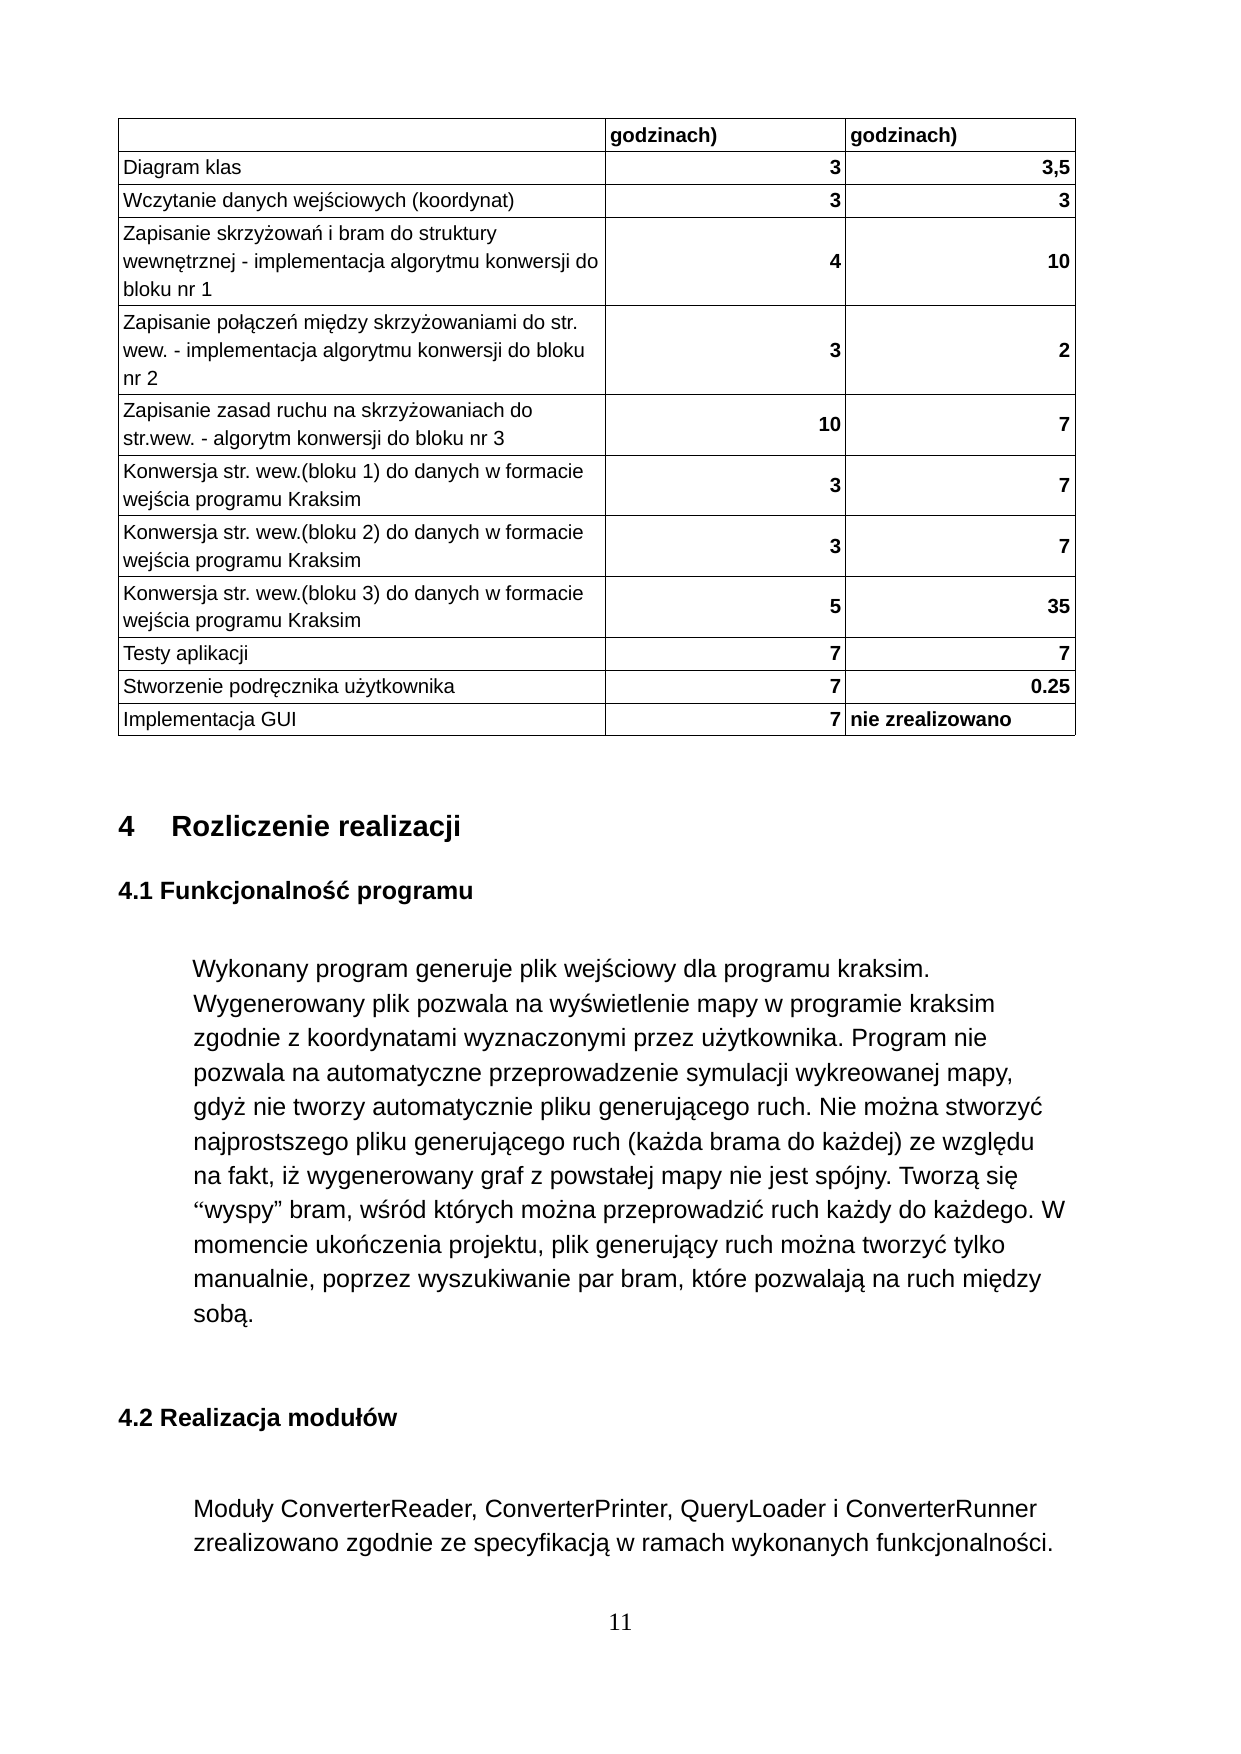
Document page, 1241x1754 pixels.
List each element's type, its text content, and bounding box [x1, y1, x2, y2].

table_cell Testy aplikacji [119, 638, 605, 669]
text gdyż nie tworzy automatycznie pliku generującego ruch. Nie można stworzyć [118, 1092, 1122, 1121]
text zgodnie z koordynatami wyznaczonymi przez użytkownika. Program nie [118, 1023, 1122, 1052]
table_cell 4 [606, 218, 845, 305]
text zrealizowano zgodnie ze specyfikacją w ramach wykonanych funkcjonalności. [118, 1528, 1122, 1557]
table_cell 7 [846, 456, 1075, 515]
table_cell 2 [846, 306, 1075, 394]
table_cell 35 [846, 577, 1075, 637]
table_cell nie zrealizowano [846, 704, 1075, 735]
table_cell Stworzenie podręcznika użytkownika [119, 671, 605, 702]
table_cell 10 [846, 218, 1075, 305]
table_cell Implementacja GUI [119, 704, 605, 735]
text Wygenerowany plik pozwala na wyświetlenie mapy w programie kraksim [118, 988, 1122, 1017]
table_cell Wczytanie danych wejściowych (koordynat) [119, 185, 605, 217]
table_cell 3 [606, 185, 845, 217]
subtitle 4.1 Funkcjonalność programu [118, 876, 1122, 905]
text Moduły ConverterReader, ConverterPrinter, QueryLoader i ConverterRunner [118, 1494, 1122, 1522]
text najprostszego pliku generującego ruch (każda brama do każdej) ze względu [118, 1126, 1122, 1155]
text sobą. [118, 1299, 1122, 1328]
table_header [119, 119, 605, 151]
table_cell Diagram klas [119, 152, 605, 184]
subtitle Rozliczenie realizacji [118, 809, 1122, 843]
table_cell Konwersja str. wew.(bloku 2) do danych w formacie wejścia programu Kraksim [119, 516, 605, 576]
subtitle 4.2 Realizacja modułów [118, 1403, 1122, 1432]
text pozwala na automatyczne przeprowadzenie symulacji wykreowanej mapy, [118, 1057, 1122, 1086]
table_cell Konwersja str. wew.(bloku 1) do danych w formacie wejścia programu Kraksim [119, 456, 605, 515]
text na fakt, iż wygenerowany graf z powstałej mapy nie jest spójny. Tworzą się [118, 1161, 1122, 1190]
text manualnie, poprzez wyszukiwanie par bram, które pozwalają na ruch między [118, 1264, 1122, 1293]
table_cell 7 [846, 638, 1075, 669]
table_cell 3 [606, 306, 845, 394]
text momencie ukończenia projektu, plik generujący ruch można tworzyć tylko [118, 1230, 1122, 1259]
table_cell 7 [846, 395, 1075, 454]
table_cell 3 [846, 185, 1075, 217]
table_cell 7 [606, 671, 845, 702]
table_header godzinach) [846, 119, 1075, 151]
table_cell 3 [606, 152, 845, 184]
table_cell 5 [606, 577, 845, 637]
table_cell Zapisanie skrzyżowań i bram do struktury wewnętrznej - implementacja algorytmu konwersji do bloku nr 1 [119, 218, 605, 305]
table_cell Zapisanie połączeń między skrzyżowaniami do str. wew. - implementacja algorytmu konwersji do bloku nr 2 [119, 306, 605, 394]
table_cell Zapisanie zasad ruchu na skrzyżowaniach do str.wew. - algorytm konwersji do bloku nr 3 [119, 395, 605, 454]
text “wyspy” bram, wśród których można przeprowadzić ruch każdy do każdego. W [118, 1195, 1122, 1224]
table_cell 10 [606, 395, 845, 454]
table_cell 7 [846, 516, 1075, 576]
table_cell 0.25 [846, 671, 1075, 702]
table_cell 3,5 [846, 152, 1075, 184]
table_header godzinach) [606, 119, 845, 151]
table_cell 7 [606, 704, 845, 735]
table_cell 7 [606, 638, 845, 669]
table_cell 3 [606, 456, 845, 515]
table_cell Konwersja str. wew.(bloku 3) do danych w formacie wejścia programu Kraksim [119, 577, 605, 637]
table_cell 3 [606, 516, 845, 576]
text Wykonany program generuje plik wejściowy dla programu kraksim. [118, 954, 1122, 983]
